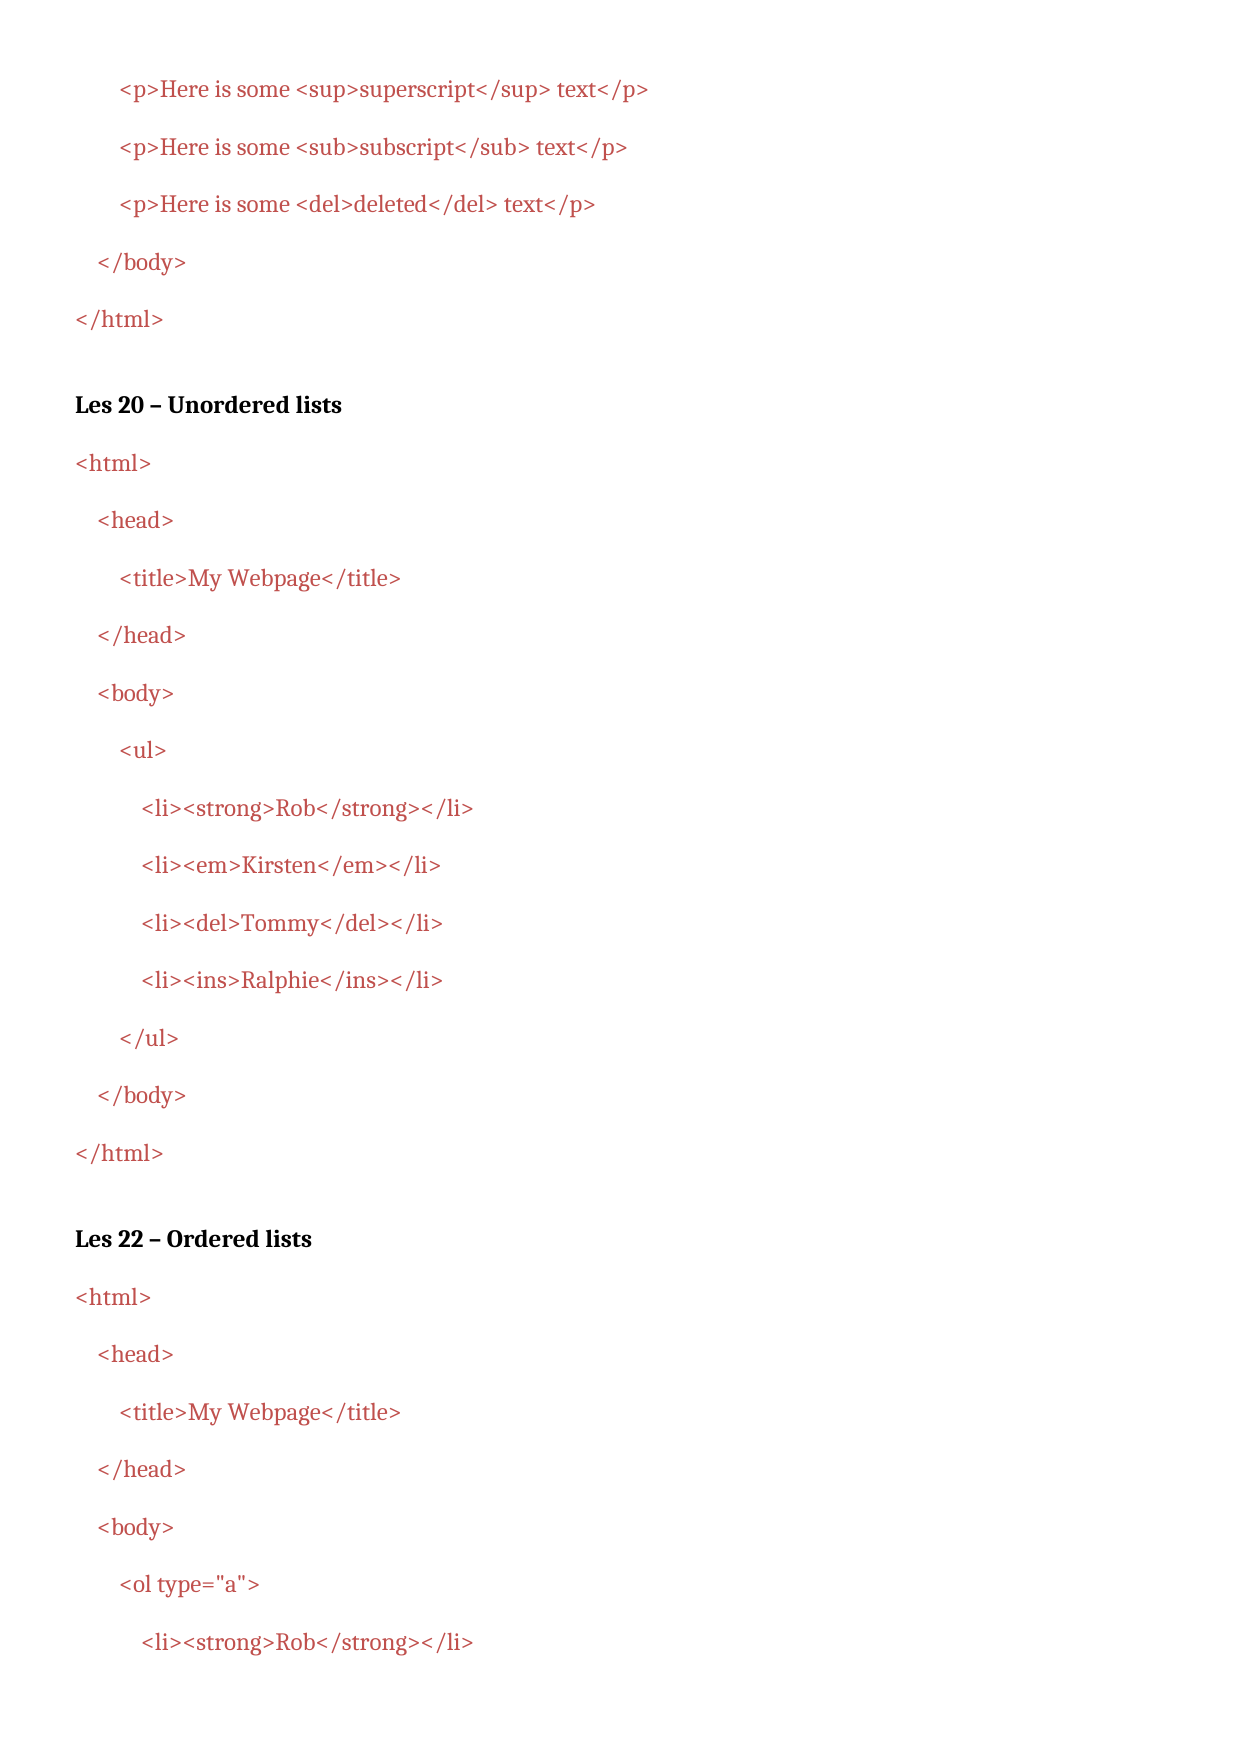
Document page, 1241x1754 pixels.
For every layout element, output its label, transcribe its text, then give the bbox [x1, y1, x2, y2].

text <p>Here is some <del>deleted</del> text</p> [75, 190, 1165, 219]
text <p>Here is some <sub>subscript</sub> text</p> [75, 132, 1165, 161]
text </head> [75, 1455, 1165, 1484]
text <title>My Webpage</title> [75, 1397, 1165, 1426]
text <ol type="a"> [75, 1570, 1165, 1599]
text <html> [75, 449, 1165, 477]
text <head> [75, 1340, 1165, 1369]
text <li><ins>Ralphie</ins></li> [75, 966, 1165, 995]
text <li><del>Tommy</del></li> [75, 909, 1165, 937]
text <title>My Webpage</title> [75, 564, 1165, 592]
text <li><strong>Rob</strong></li> [75, 794, 1165, 822]
text </head> [75, 621, 1165, 650]
text <p>Here is some <sup>superscript</sup> text</p> [75, 75, 1165, 104]
text <ul> [75, 736, 1165, 765]
text <body> [75, 1512, 1165, 1541]
text <head> [75, 506, 1165, 535]
text <li><strong>Rob</strong></li> [75, 1627, 1165, 1656]
text Les 20 – Unordered lists [75, 391, 1165, 420]
text </body> [75, 1081, 1165, 1110]
text </body> [75, 247, 1165, 276]
text </ul> [75, 1024, 1165, 1052]
text <html> [75, 1282, 1165, 1311]
text <li><em>Kirsten</em></li> [75, 851, 1165, 880]
text </html> [75, 1139, 1165, 1167]
text Les 22 – Ordered lists [75, 1225, 1165, 1254]
text </html> [75, 305, 1165, 334]
text <body> [75, 679, 1165, 707]
